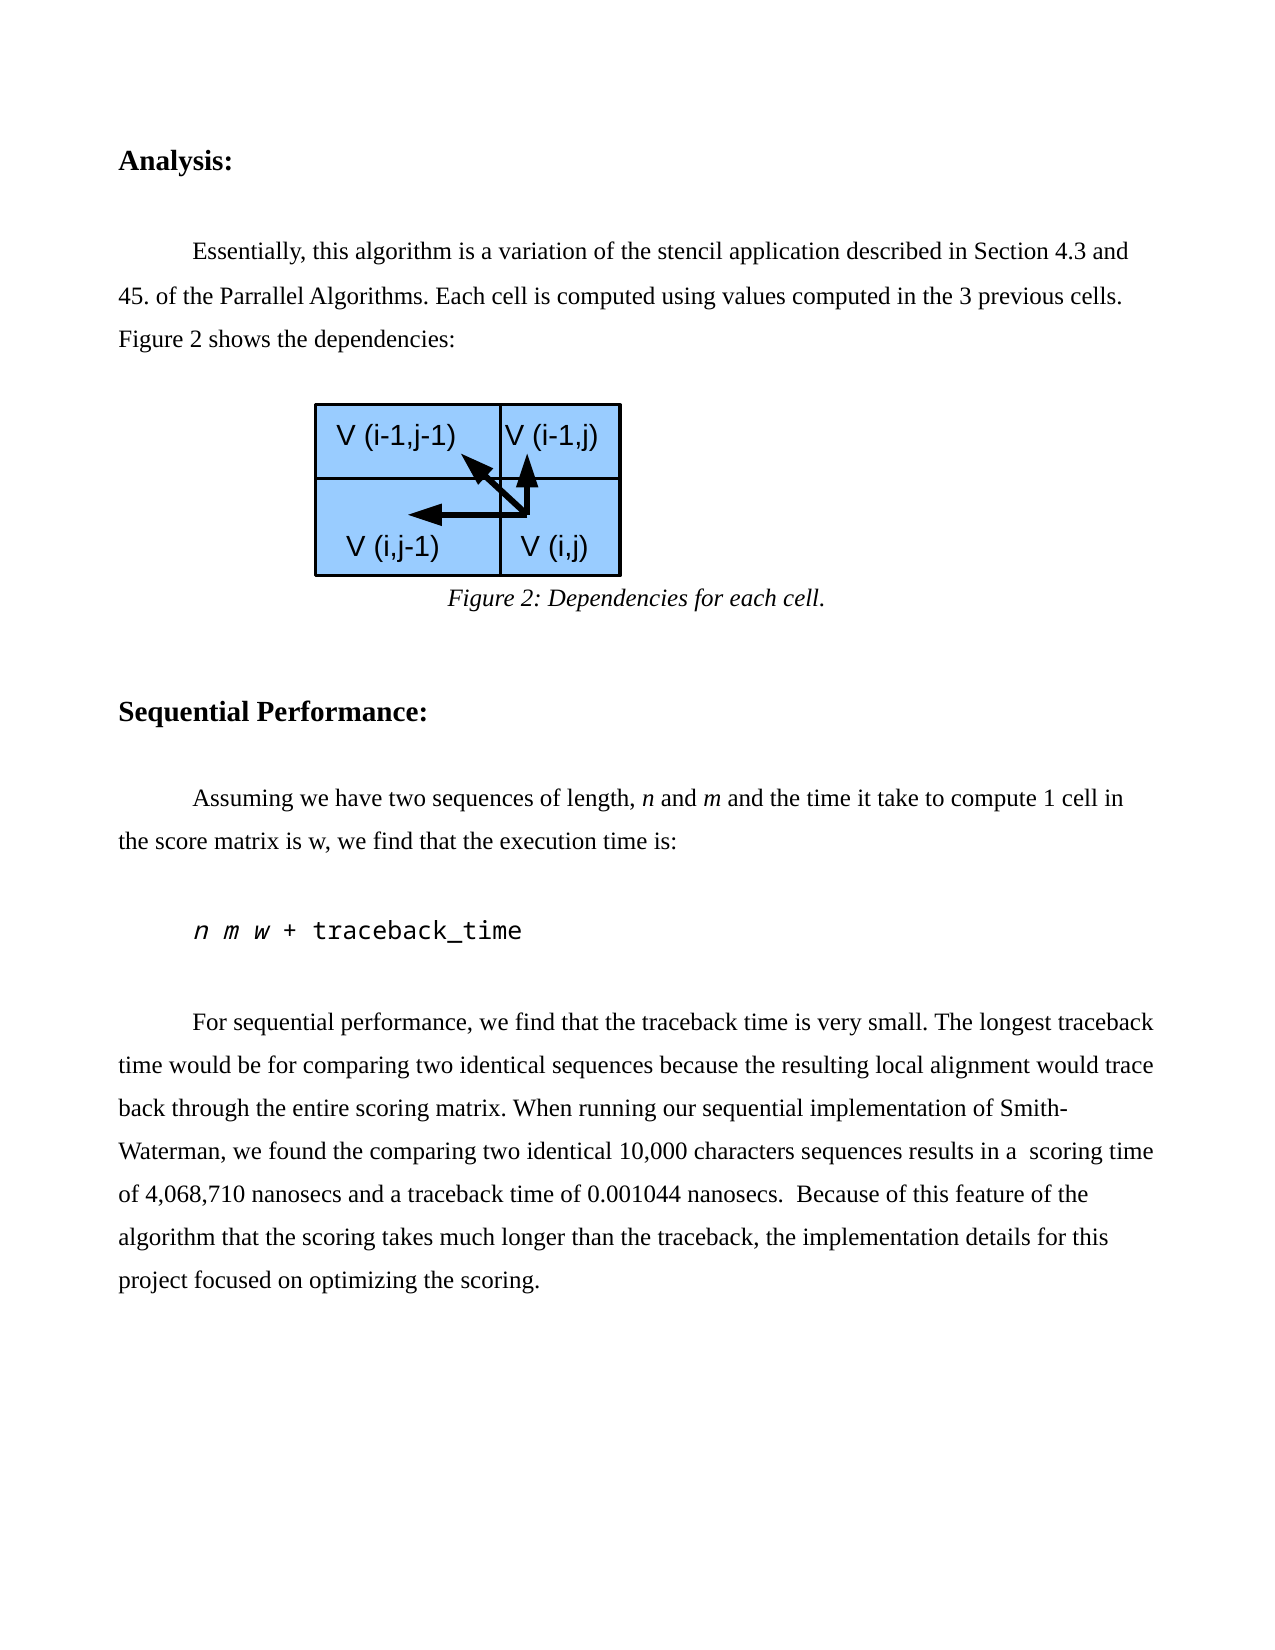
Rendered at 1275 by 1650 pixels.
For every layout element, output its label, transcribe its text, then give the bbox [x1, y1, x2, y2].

subtitle Analysis: [118, 143, 1157, 177]
text For sequential performance, we find that the traceback time is very small. The longest traceback time would be for comparing two identical sequences because the resulting local alignment would trace back through the entire scoring matrix. When running our sequential implementation of Smith-Waterman, we found the comparing two identical 10,000 characters sequences results in a scoring time of 4,068,710 nanosecs and a traceback time of 0.001044 nanosecs. Because of this feature of the algorithm that the scoring takes much longer than the traceback, the implementation details for this project focused on optimizing the scoring. [118, 1007, 1157, 1294]
text Figure 2: Dependencies for each cell. [118, 583, 1157, 611]
text Assuming we have two sequences of length, n and m and the time it take to compute 1 cell in the score matrix is w, we find that the execution time is: [118, 783, 1157, 855]
subtitle Sequential Performance: [118, 694, 1157, 727]
text Essentially, this algorithm is a variation of the stencil application described in Section 4.3 and 45. of the Parrallel Algorithms. Each cell is computed using values computed in the 3 previous cells. Figure 2 shows the dependencies: [118, 232, 1157, 353]
text n m w + traceback_time [118, 912, 1157, 946]
